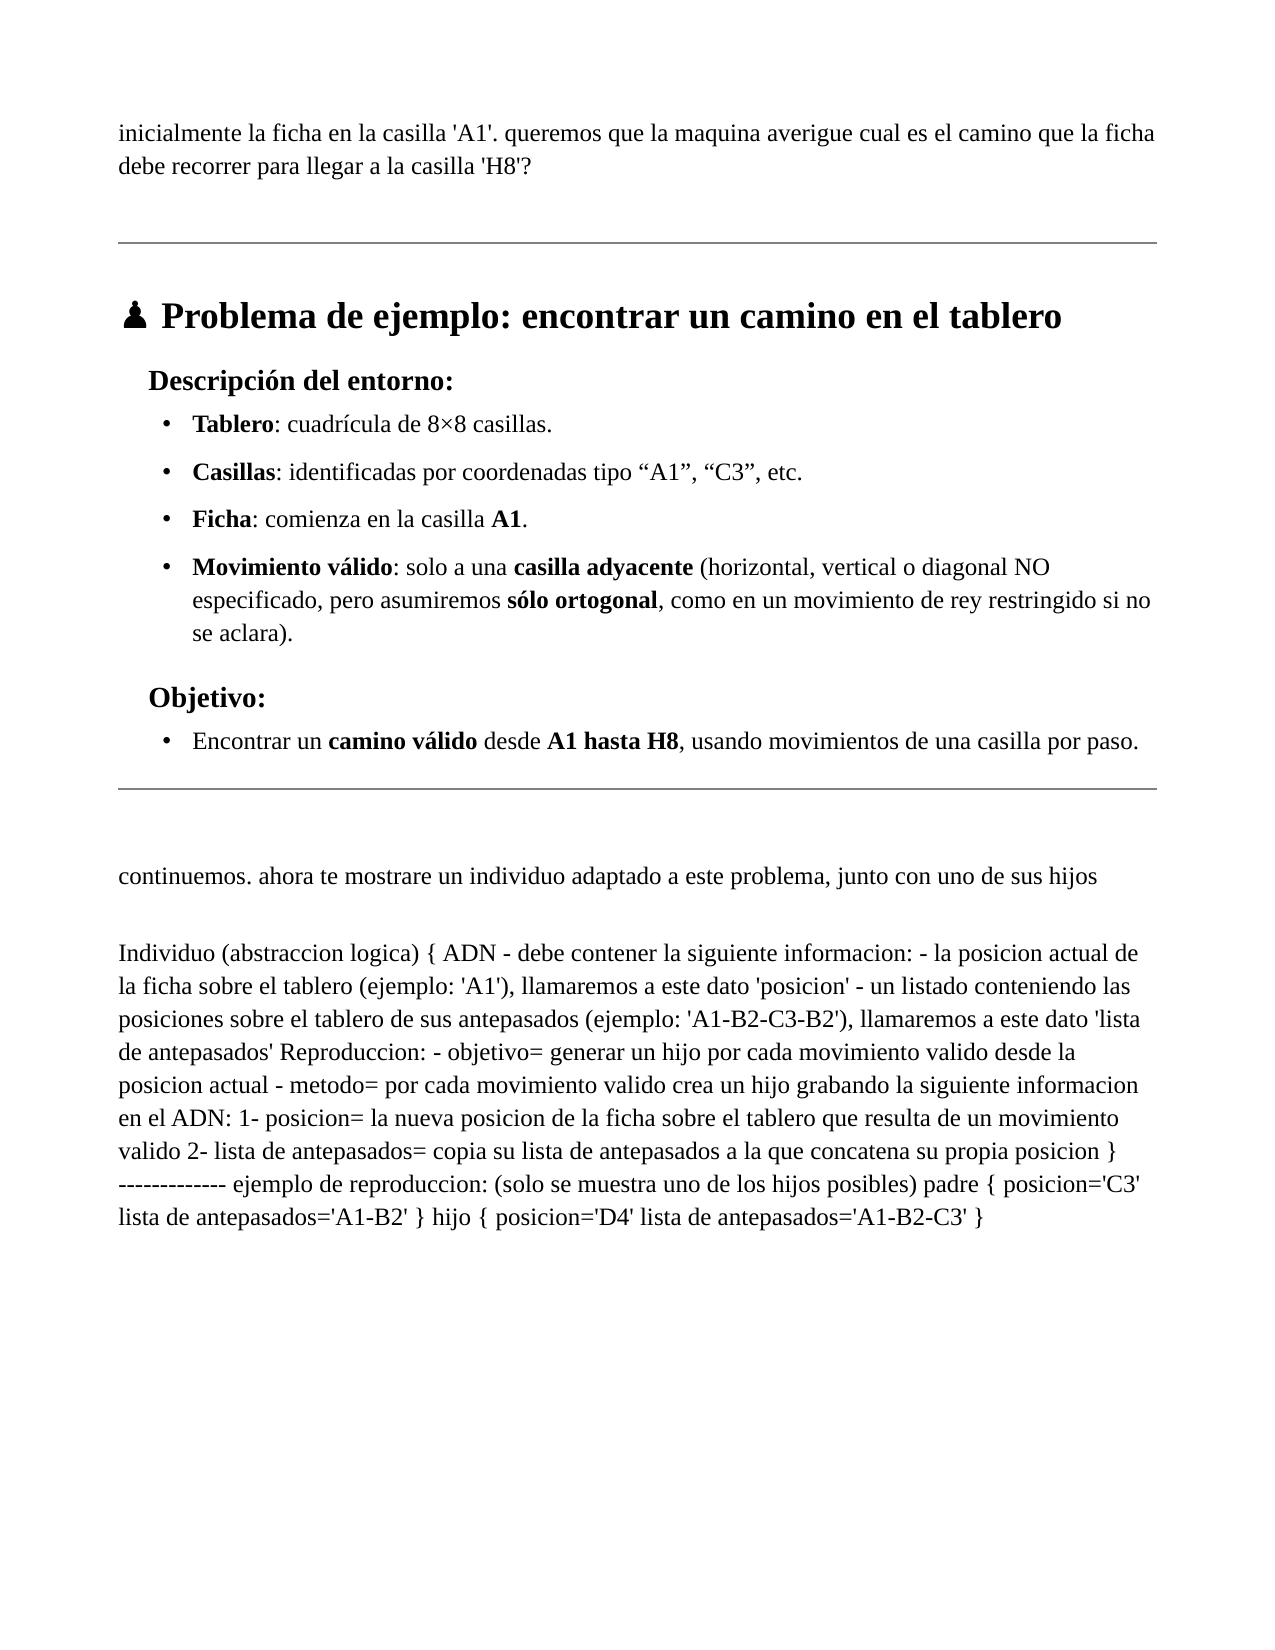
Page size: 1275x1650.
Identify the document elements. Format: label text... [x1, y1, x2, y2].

subtitle 🎯 Objetivo: [118, 680, 1157, 714]
list Encontrar un camino válido desde A1 hasta H8, usando movimientos de una casilla por paso. [162, 726, 1157, 755]
subtitle 🧩 Descripción del entorno: [118, 363, 1157, 397]
list Casillas: identificadas por coordenadas tipo “A1”, “C3”, etc. [162, 457, 1157, 486]
text continuemos. ahora te mostrare un individuo adaptado a este problema, junto con uno de sus hijos [118, 861, 1157, 890]
text inicialmente la ficha en la casilla 'A1'. queremos que la maquina averigue cual es el camino que la ficha debe recorrer para llegar a la casilla 'H8'? [118, 118, 1157, 180]
text Individuo (abstraccion logica) { ADN - debe contener la siguiente informacion: - la posicion actual de la ficha sobre el tablero (ejemplo: 'A1'), llamaremos a este dato 'posicion' - un listado conteniendo las posiciones sobre el tablero de sus antepasados (ejemplo: 'A1-B2-C3-B2'), llamaremos a este dato 'lista de antepasados' Reproduccion: - objetivo= generar un hijo por cada movimiento valido desde la posicion actual - metodo= por cada movimiento valido crea un hijo grabando la siguiente informacion en el ADN: 1- posicion= la nueva posicion de la ficha sobre el tablero que resulta de un movimiento valido 2- lista de antepasados= copia su lista de antepasados a la que concatena su propia posicion } ------------- ejemplo de reproduccion: (solo se muestra uno de los hijos posibles) padre { posicion='C3' lista de antepasados='A1-B2' } hijo { posicion='D4' lista de antepasados='A1-B2-C3' } [118, 938, 1157, 1231]
list Movimiento válido: solo a una casilla adyacente (horizontal, vertical o diagonal NO especificado, pero asumiremos sólo ortogonal, como en un movimiento de rey restringido si no se aclara). [162, 552, 1157, 647]
list Ficha: comienza en la casilla A1. [162, 504, 1157, 533]
subtitle ♟️ Problema de ejemplo: encontrar un camino en el tablero [118, 293, 1157, 336]
list Tablero: cuadrícula de 8×8 casillas. [162, 409, 1157, 438]
